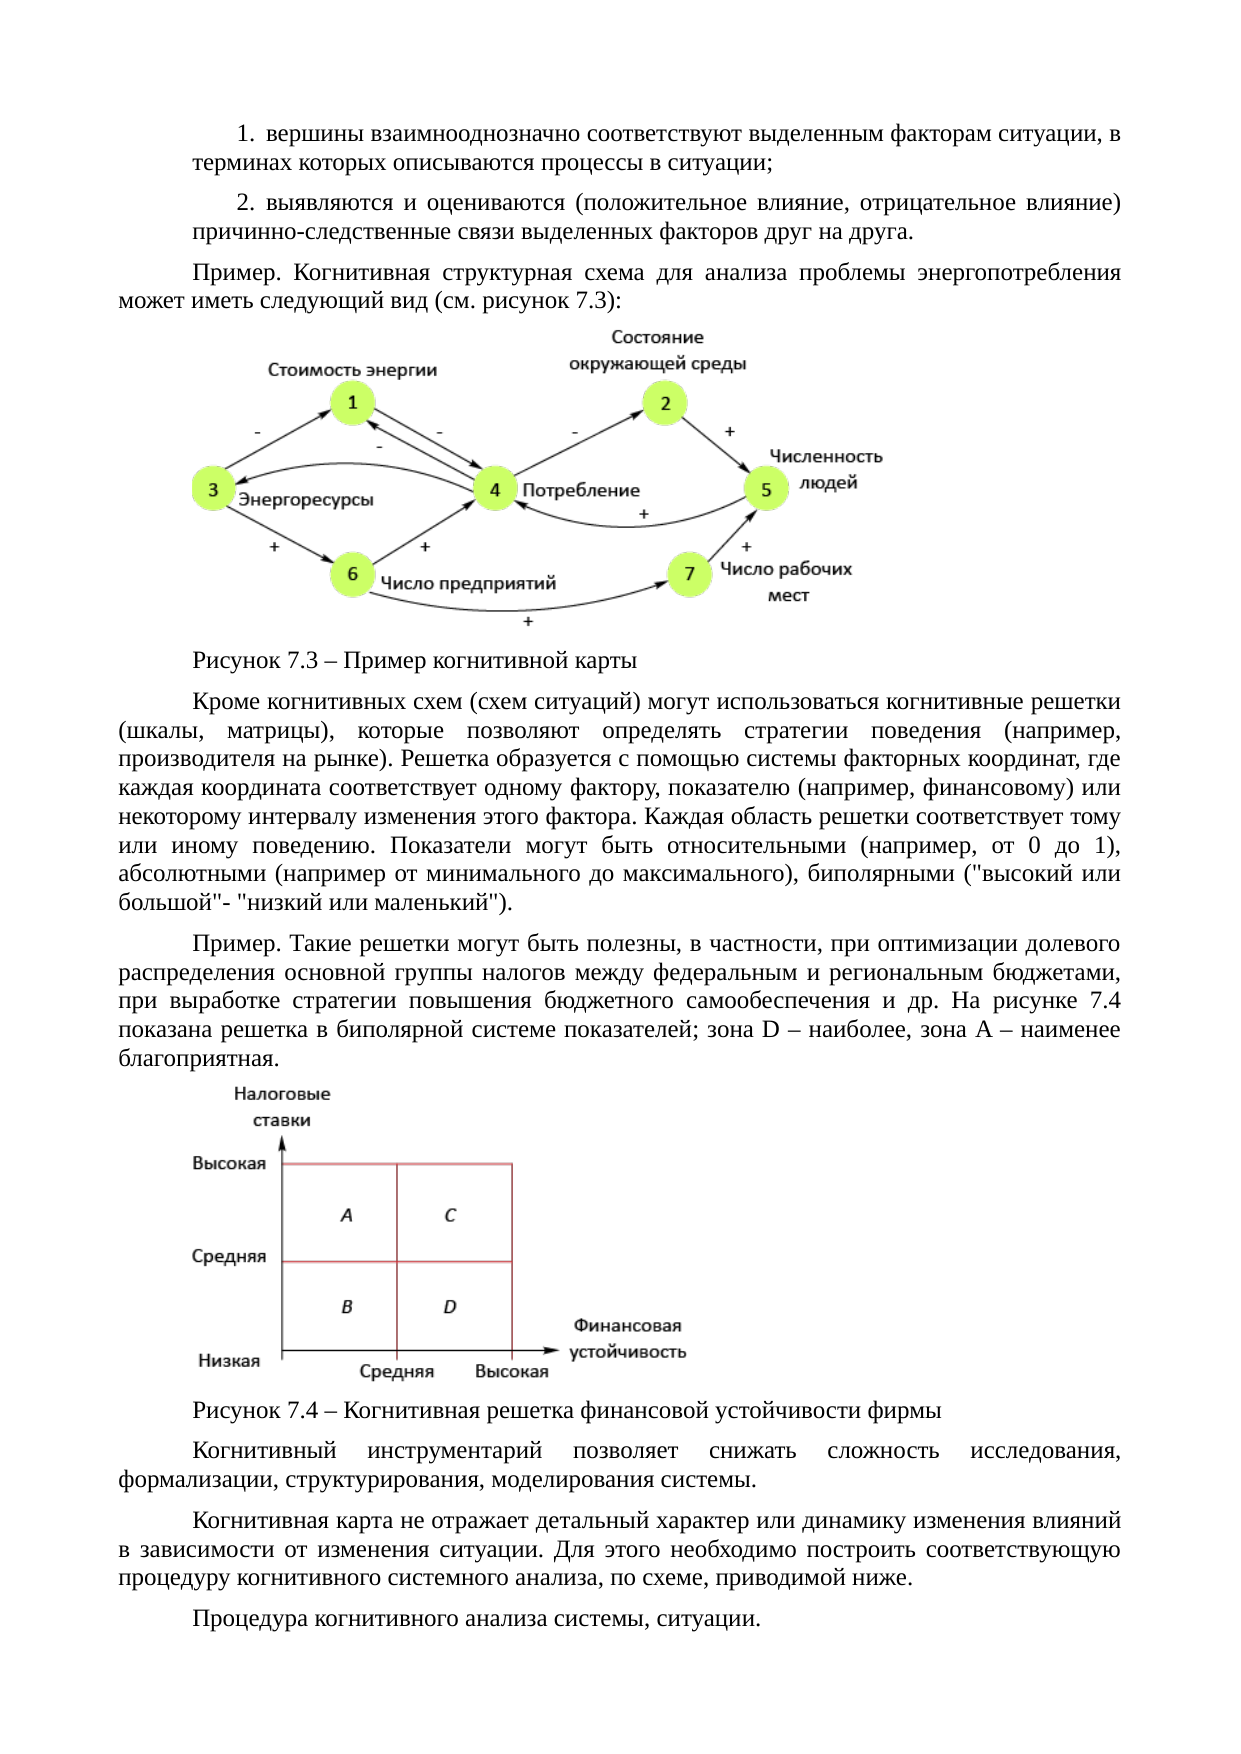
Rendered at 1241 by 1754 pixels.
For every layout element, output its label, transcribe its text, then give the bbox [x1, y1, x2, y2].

text Кроме когнитивных схем (схем ситуаций) могут использоваться когнитивные решетки (шкалы, матрицы), которые позволяют определять стратегии поведения (например, производителя на рынке). Решетка образуется с помощью системы факторных координат, где каждая координата соответствует одному фактору, показателю (например, финансовому) или некоторому интервалу изменения этого фактора. Каждая область решетки соответствует тому или иному поведению. Показатели могут быть относительными (например, от 0 до 1), абсолютными (например от минимального до максимального), биполярными ("высокий или большой"- "низкий или маленький"). [118, 686, 1122, 916]
list вершины взаимнооднозначно соответствуют выделенным факторам ситуации, в терминах которых описываются процессы в ситуации; [162, 118, 1122, 176]
text Процедура когнитивного анализа системы, ситуации. [118, 1603, 1122, 1632]
text Рисунок 7.3 – Пример когнитивной карты [118, 646, 1122, 674]
picture [192, 326, 888, 634]
text Когнитивный инструментарий позволяет снижать сложность исследования, формализации, структурирования, моделирования системы. [118, 1436, 1122, 1493]
picture [192, 1083, 687, 1384]
text Рисунок 7.4 – Когнитивная решетка финансовой устойчивости фирмы [118, 1395, 1122, 1424]
text Пример. Такие решетки могут быть полезны, в частности, при оптимизации долевого распределения основной группы налогов между федеральным и региональным бюджетами, при выработке стратегии повышения бюджетного самообеспечения и др. На рисунке 7.4 показана решетка в биполярной системе показателей; зона D – наиболее, зона A – наименее благоприятная. [118, 928, 1122, 1072]
list выявляются и оцениваются (положительное влияние, отрицательное влияние) причинно-следственные связи выделенных факторов друг на друга. [162, 187, 1122, 245]
text Когнитивная карта не отражает детальный характер или динамику изменения влияний в зависимости от изменения ситуации. Для этого необходимо построить соответствующую процедуру когнитивного системного анализа, по схеме, приводимой ниже. [118, 1505, 1122, 1591]
text Пример. Когнитивная структурная схема для анализа проблемы энергопотребления может иметь следующий вид (см. рисунок 7.3): [118, 257, 1122, 314]
